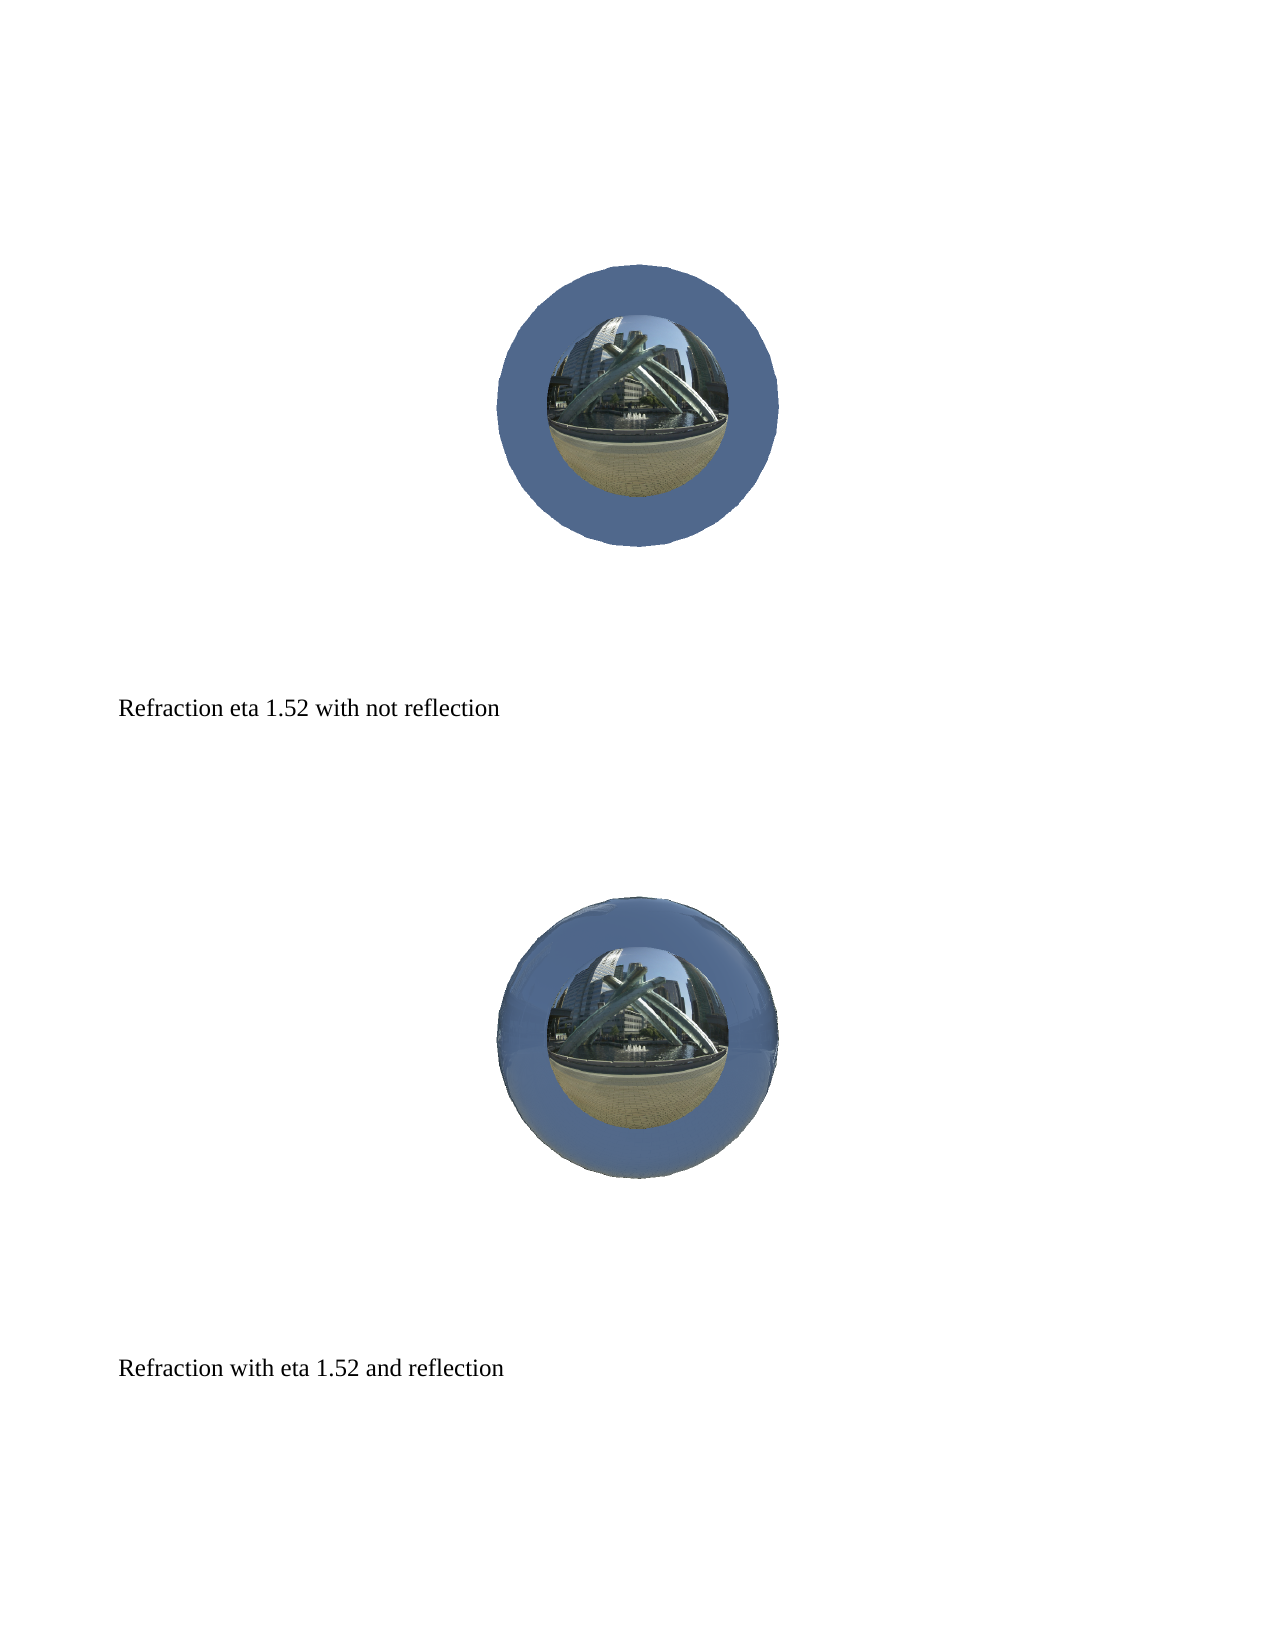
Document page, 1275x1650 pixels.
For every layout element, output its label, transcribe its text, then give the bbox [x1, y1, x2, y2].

text Refraction with eta 1.52 and reflection [118, 1353, 1157, 1382]
picture [118, 750, 1157, 1325]
picture [118, 118, 1157, 693]
text Refraction eta 1.52 with not reflection [118, 693, 1157, 721]
